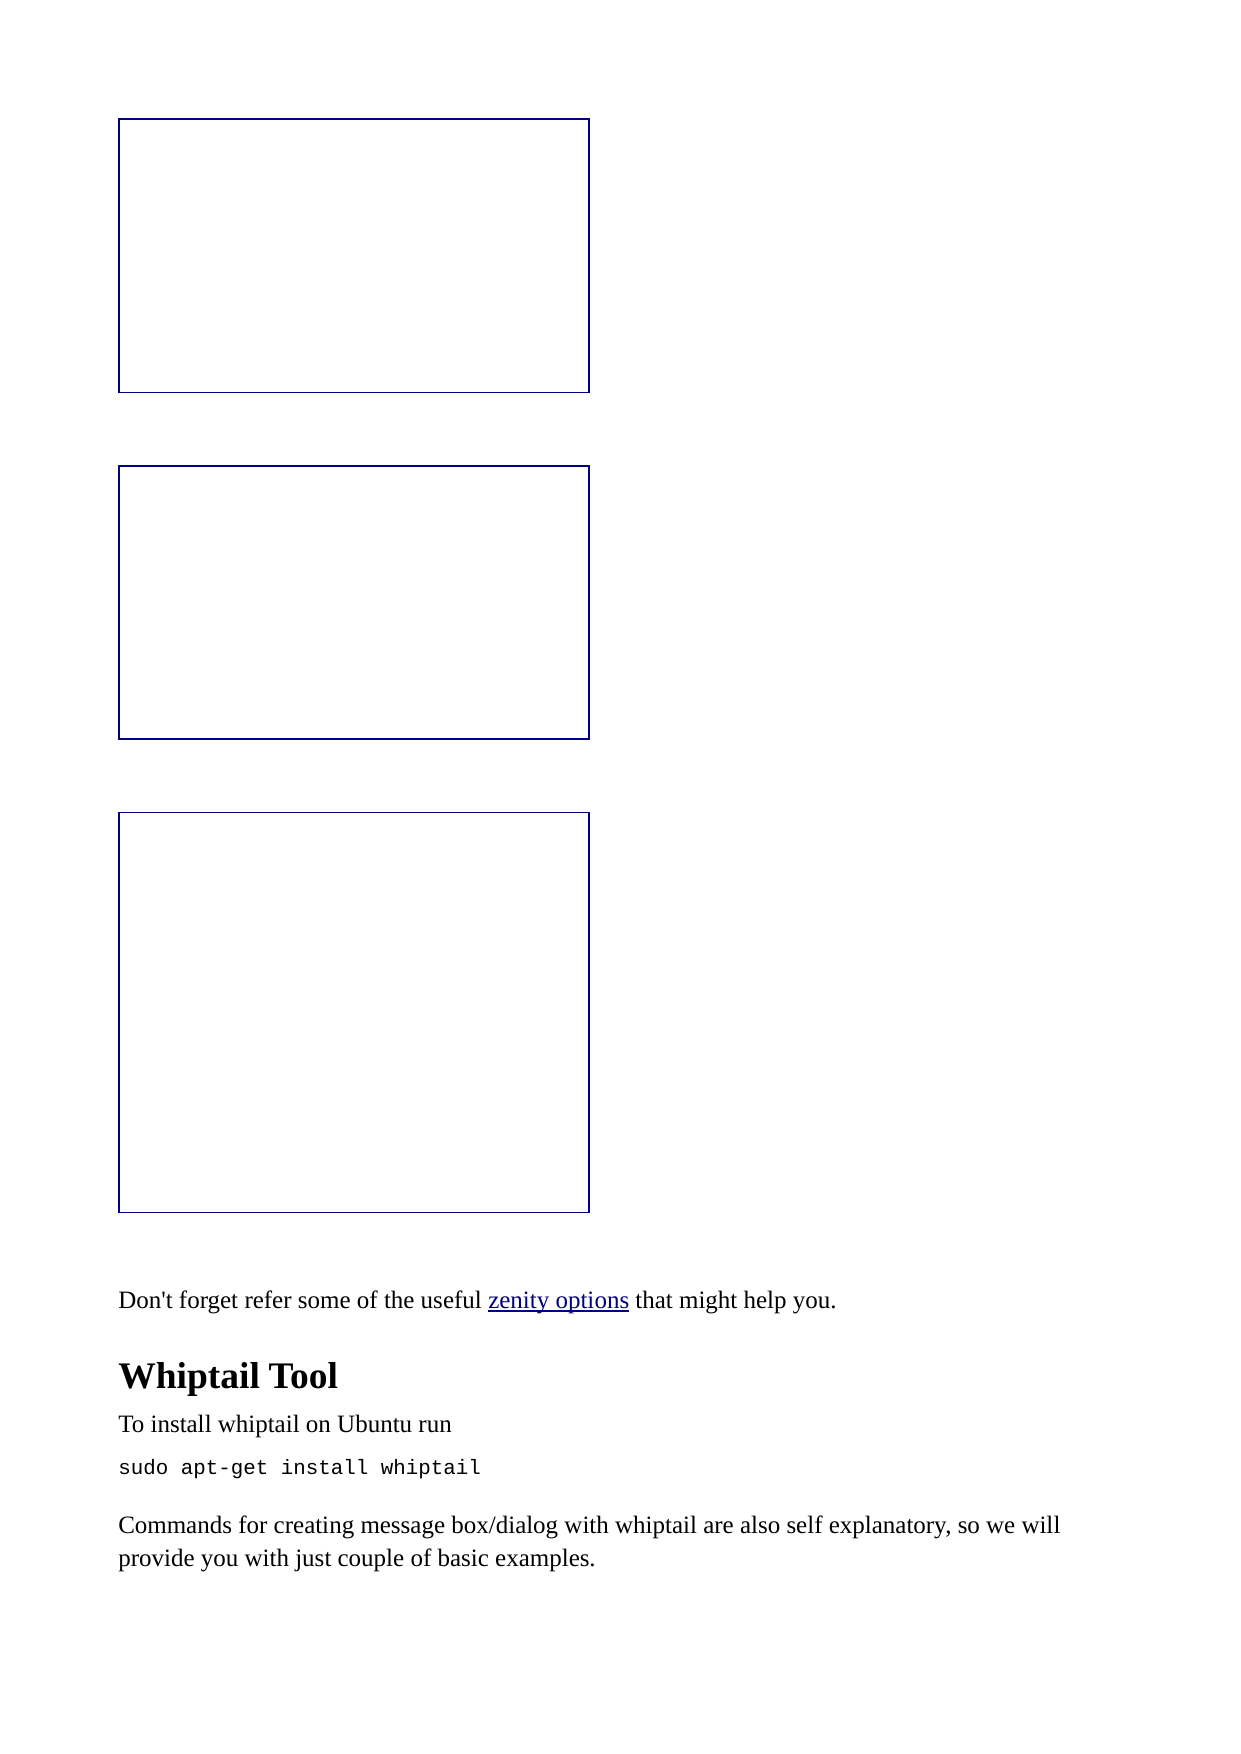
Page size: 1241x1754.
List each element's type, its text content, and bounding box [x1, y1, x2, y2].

text sudo apt-get install whiptail [118, 1457, 1122, 1481]
text Don't forget refer some of the useful zenity options that might help you. [118, 1285, 1122, 1314]
text Commands for creating message box/dialog with whiptail are also self explanatory, so we will provide you with just couple of basic examples. [118, 1510, 1122, 1572]
subtitle Whiptail Tool [118, 1354, 1122, 1397]
text To install whiptail on Ubuntu run [118, 1409, 1122, 1438]
